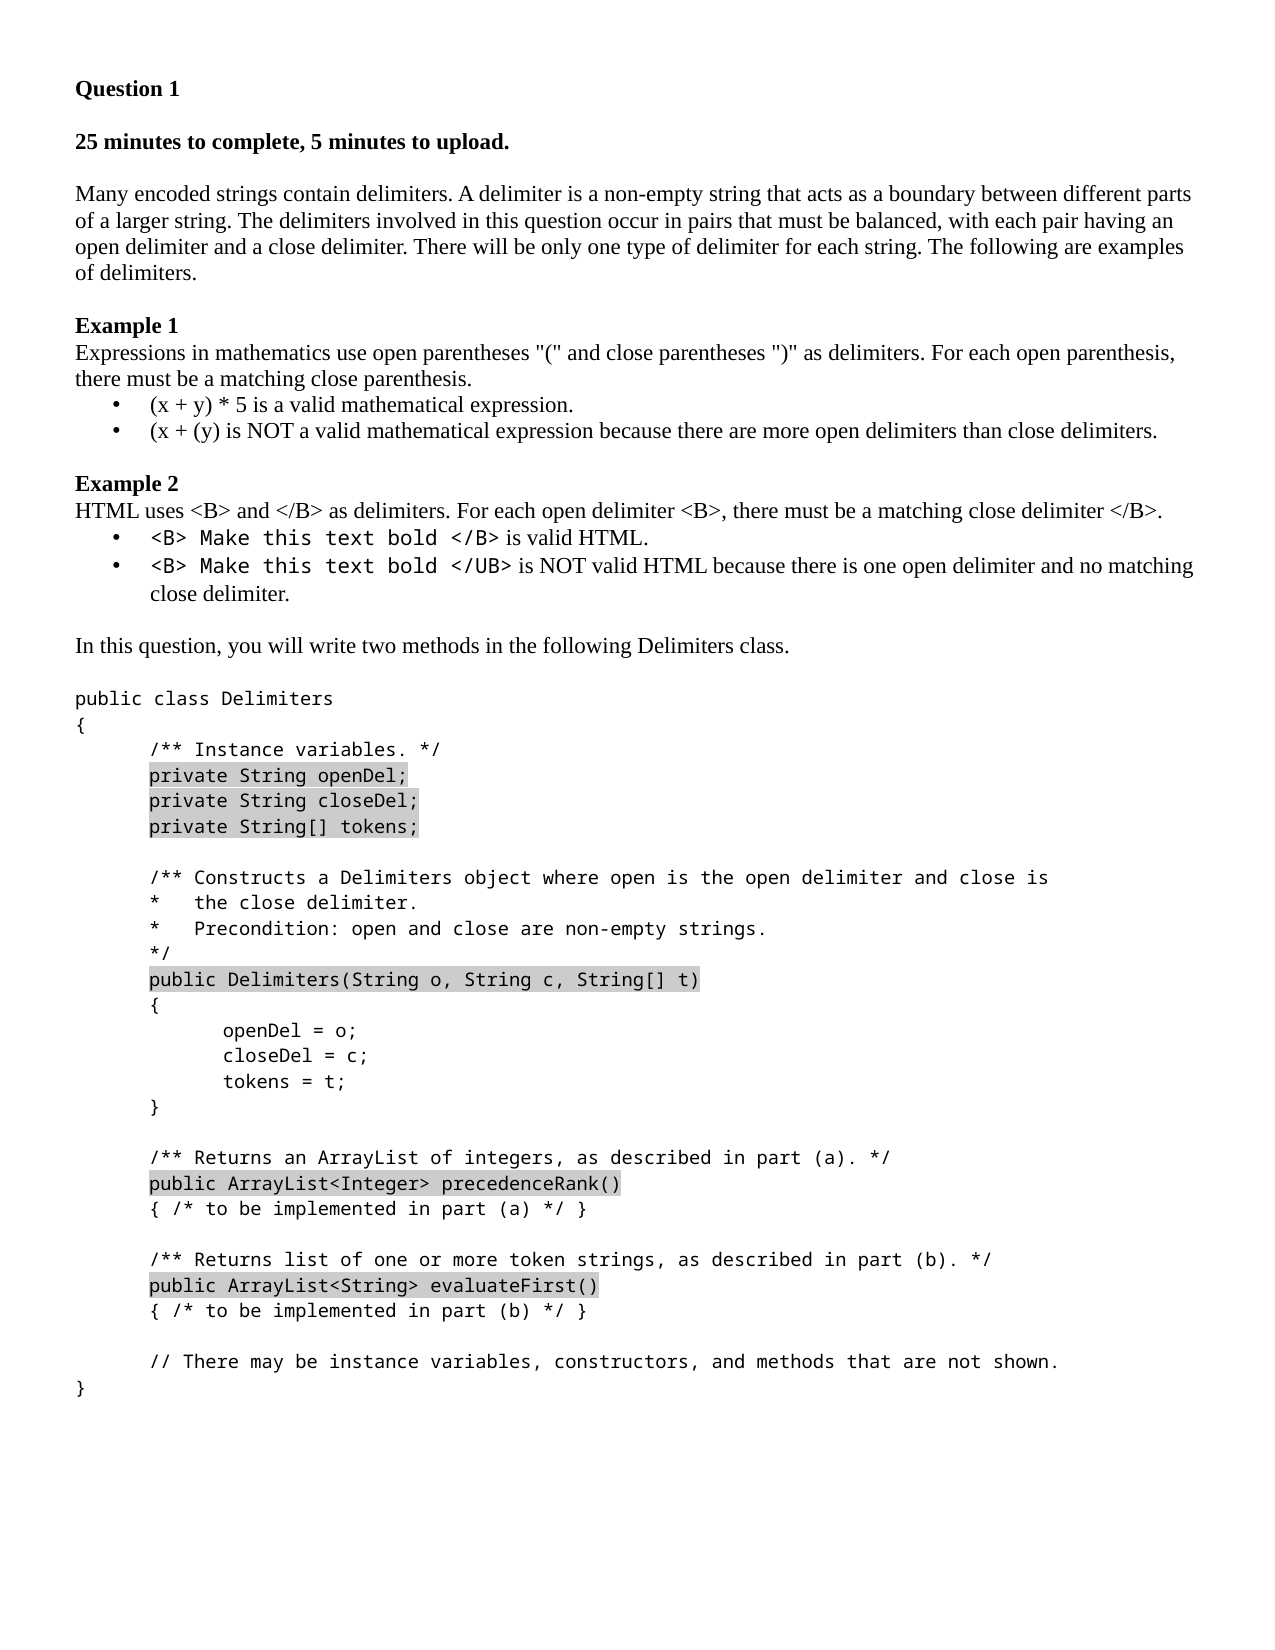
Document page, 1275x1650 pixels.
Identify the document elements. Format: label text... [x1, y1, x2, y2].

text { /* to be implemented in part (a) */ } [149, 1196, 1200, 1221]
text /** Instance variables. */ [149, 736, 1200, 762]
text { [149, 992, 1200, 1017]
text tokens = t; [223, 1068, 1200, 1094]
list (x + (y) is NOT a valid mathematical expression because there are more open delimiters than close delimiters. [112, 418, 1200, 444]
text * the close delimiter. [149, 889, 1200, 915]
text } [149, 1094, 1200, 1119]
text /** Returns an ArrayList of integers, as described in part (a). */ [149, 1145, 1200, 1170]
text Example 2 [75, 470, 1200, 497]
text private String closeDel; [149, 787, 1200, 813]
text { /* to be implemented in part (b) */ } [149, 1298, 1200, 1323]
text public ArrayList<String> evaluateFirst() [149, 1272, 1200, 1298]
list <B> Make this text bold </B> is valid HTML. [112, 523, 1200, 551]
list (x + y) * 5 is a valid mathematical expression. [112, 391, 1200, 418]
text { [75, 711, 1200, 736]
text Many encoded strings contain delimiters. A delimiter is a non-empty string that acts as a boundary between different parts of a larger string. The delimiters involved in this question occur in pairs that must be balanced, with each pair having an open delimiter and a close delimiter. There will be only one type of delimiter for each string. The following are examples of delimiters. [75, 180, 1200, 286]
text public Delimiters(String o, String c, String[] t) [149, 966, 1200, 992]
text /** Returns list of one or more token strings, as described in part (b). */ [149, 1247, 1200, 1272]
text public class Delimiters [75, 685, 1200, 711]
text } [75, 1374, 1200, 1400]
text openDel = o; [223, 1017, 1200, 1043]
text private String[] tokens; [149, 813, 1200, 838]
text HTML uses <B> and </B> as delimiters. For each open delimiter <B>, there must be a matching close delimiter </B>. [75, 497, 1200, 523]
text closeDel = c; [223, 1043, 1200, 1068]
text 25 minutes to complete, 5 minutes to upload. [75, 128, 1200, 154]
text /** Constructs a Delimiters object where open is the open delimiter and close is [149, 864, 1200, 889]
text Question 1 [75, 75, 1200, 101]
text // There may be instance variables, constructors, and methods that are not shown. [149, 1349, 1200, 1374]
text */ [149, 941, 1200, 966]
text Example 1 [75, 312, 1200, 338]
text public ArrayList<Integer> precedenceRank() [149, 1170, 1200, 1196]
text In this question, you will write two methods in the following Delimiters class. [75, 633, 1200, 659]
text Expressions in mathematics use open parentheses "(" and close parentheses ")" as delimiters. For each open parenthesis, there must be a matching close parenthesis. [75, 338, 1200, 391]
list <B> Make this text bold </UB> is NOT valid HTML because there is one open delimiter and no matching close delimiter. [112, 551, 1200, 606]
text private String openDel; [149, 762, 1200, 787]
text * Precondition: open and close are non-empty strings. [149, 915, 1200, 941]
